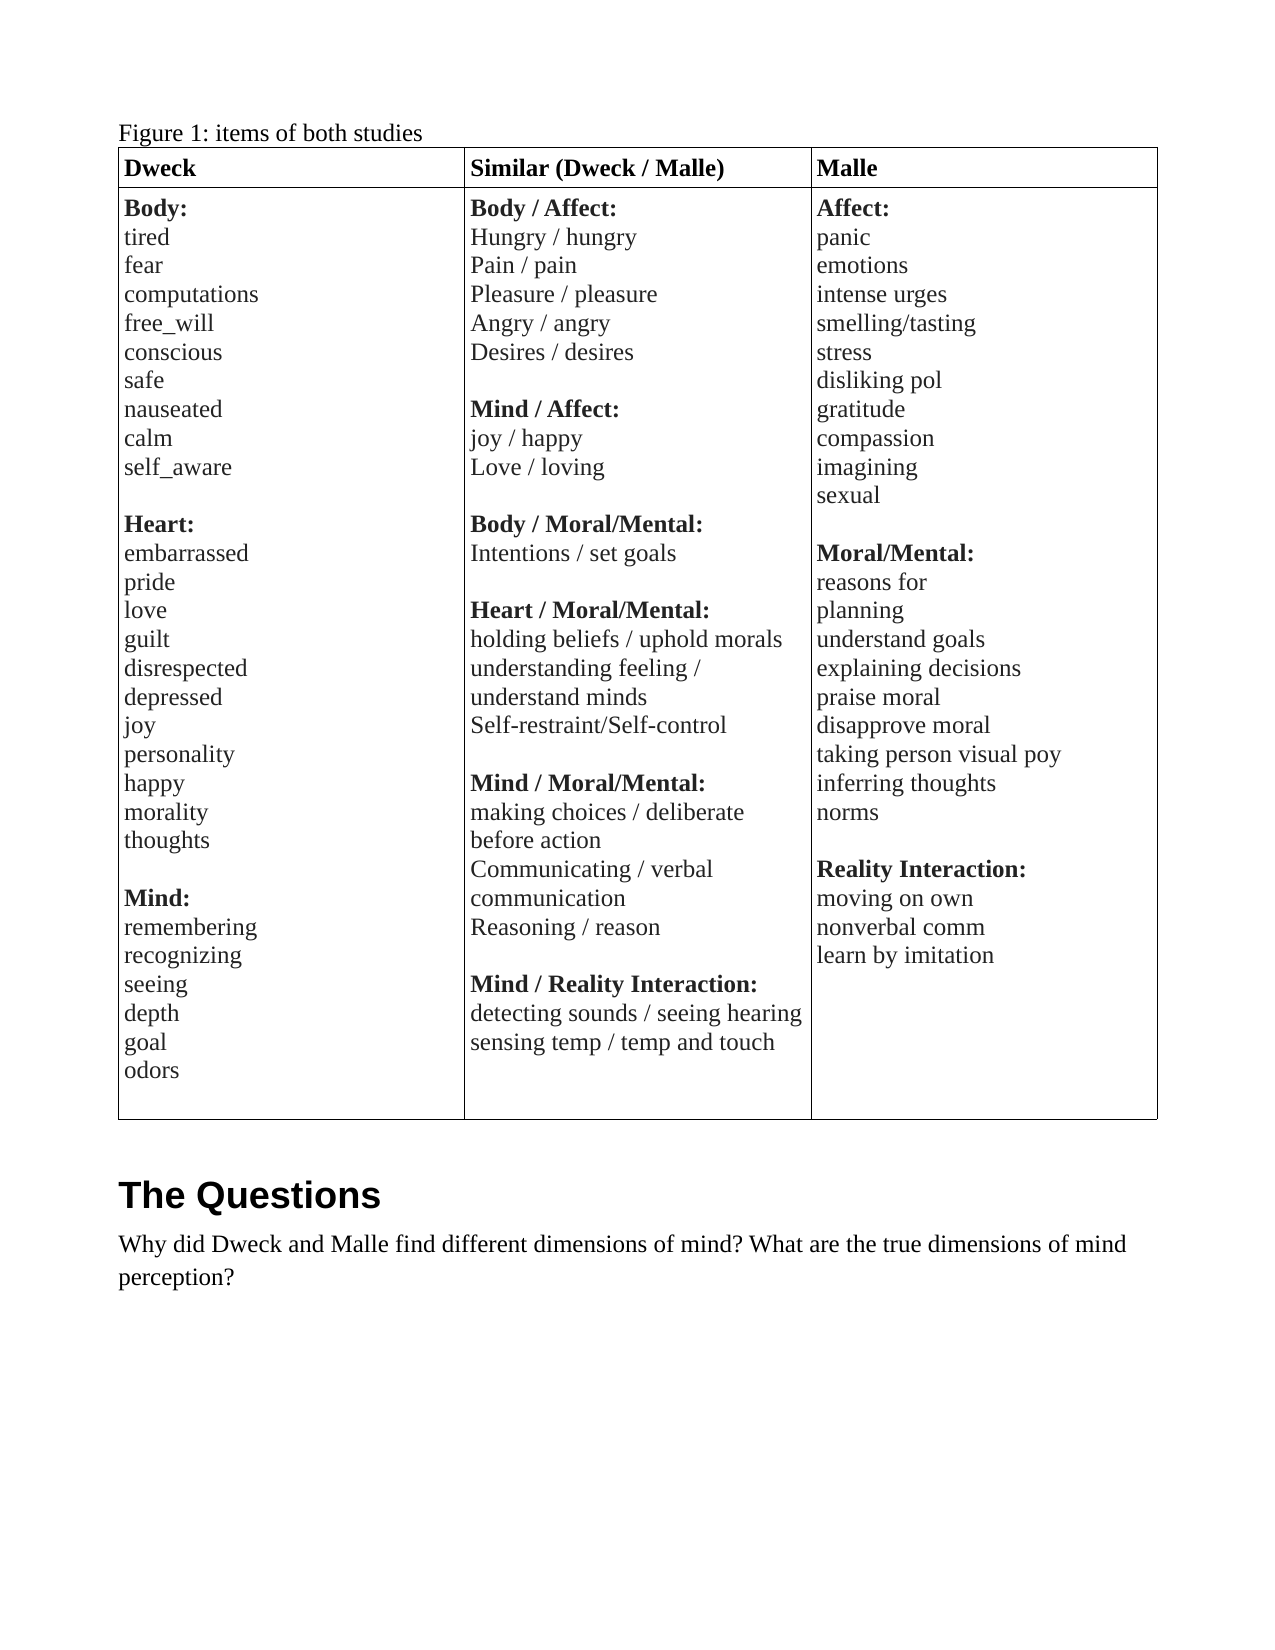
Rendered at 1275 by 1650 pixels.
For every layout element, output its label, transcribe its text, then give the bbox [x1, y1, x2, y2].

text Why did Dweck and Malle find different dimensions of mind? What are the true dimensions of mind perception? [118, 1229, 1157, 1291]
subtitle The Questions [118, 1173, 1157, 1216]
text Figure 1: items of both studies [118, 118, 1157, 147]
table_cell Body / Affect: Hungry / hungry Pain / pain Pleasure / pleasure Angry / angry Desires / desires Mind / Affect: joy / happy Love / loving Body / Moral/Mental: Intentions / set goals Heart / Moral/Mental: holding beliefs / uphold morals understanding feeling / understand minds Self-restraint/Self-control Mind / Moral/Mental: making choices / deliberate before action Communicating / verbal communication Reasoning / reason Mind / Reality Interaction: detecting sounds / seeing hearing sensing temp / temp and touch [465, 188, 811, 1119]
table_header Dweck [119, 148, 464, 187]
table_header Malle [812, 148, 1157, 187]
table_cell Affect: panic emotions intense urges smelling/tasting stress disliking pol gratitude compassion imagining sexual Moral/Mental: reasons for planning understand goals explaining decisions praise moral disapprove moral taking person visual poy inferring thoughts norms Reality Interaction: moving on own nonverbal comm learn by imitation [812, 188, 1157, 1119]
table_cell Body: tired fear computations free_will conscious safe nauseated calm self_aware Heart: embarrassed pride love guilt disrespected depressed joy personality happy morality thoughts Mind: remembering recognizing seeing depth goal odors [119, 188, 464, 1119]
table_header Similar (Dweck / Malle) [465, 148, 811, 187]
